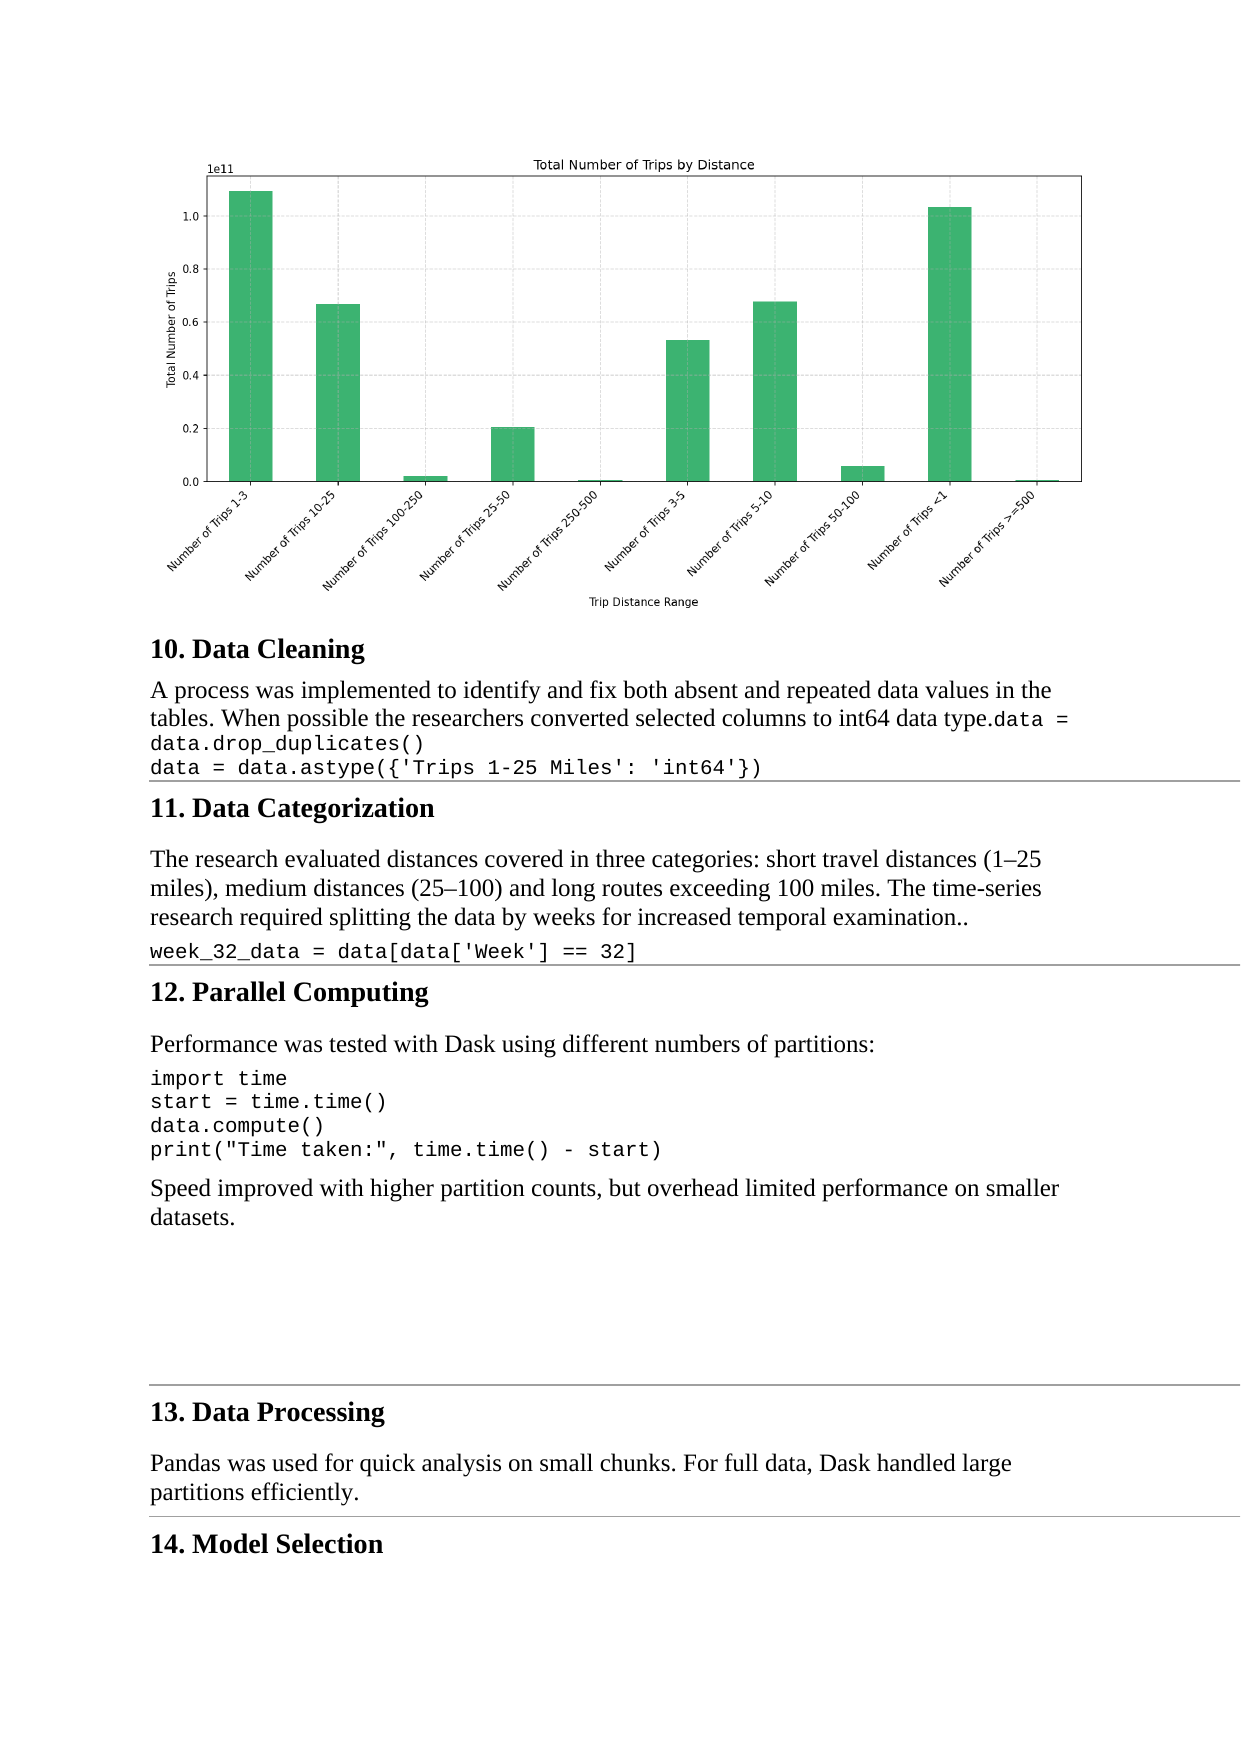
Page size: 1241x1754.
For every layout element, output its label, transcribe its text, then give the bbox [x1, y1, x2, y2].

text start = time.time() [150, 1091, 1090, 1115]
text A process was implemented to identify and fix both absent and repeated data values in the tables. When possible the researchers converted selected columns to int64 data type.data = data.drop_duplicates() [150, 675, 1090, 757]
subtitle 11. Data Categorization [150, 791, 1090, 823]
subtitle 12. Parallel Computing [150, 975, 1090, 1008]
text Pandas was used for quick analysis on small chunks. For full data, Dask handled large partitions efficiently. [150, 1448, 1090, 1506]
subtitle 10. Data Cleaning [150, 632, 1090, 664]
text import time [150, 1068, 1090, 1091]
text Speed improved with higher partition counts, but overhead limited performance on smaller datasets. [150, 1173, 1090, 1230]
text The research evaluated distances covered in three categories: short travel distances (1–25 miles), medium distances (25–100) and long routes exceeding 100 miles. The time-series research required splitting the data by weeks for increased temporal examination.. [150, 844, 1090, 931]
subtitle 14. Model Selection [150, 1527, 1090, 1559]
text week_32_data = data[data['Week'] == 32] [150, 941, 1090, 964]
text print("Time taken:", time.time() - start) [150, 1139, 1090, 1162]
text data = data.astype({'Trips 1-25 Miles': 'int64'}) [150, 757, 1090, 780]
text Performance was tested with Dask using different numbers of partitions: [150, 1029, 1090, 1057]
subtitle 13. Data Processing [150, 1395, 1090, 1428]
text data.compute() [150, 1115, 1090, 1139]
